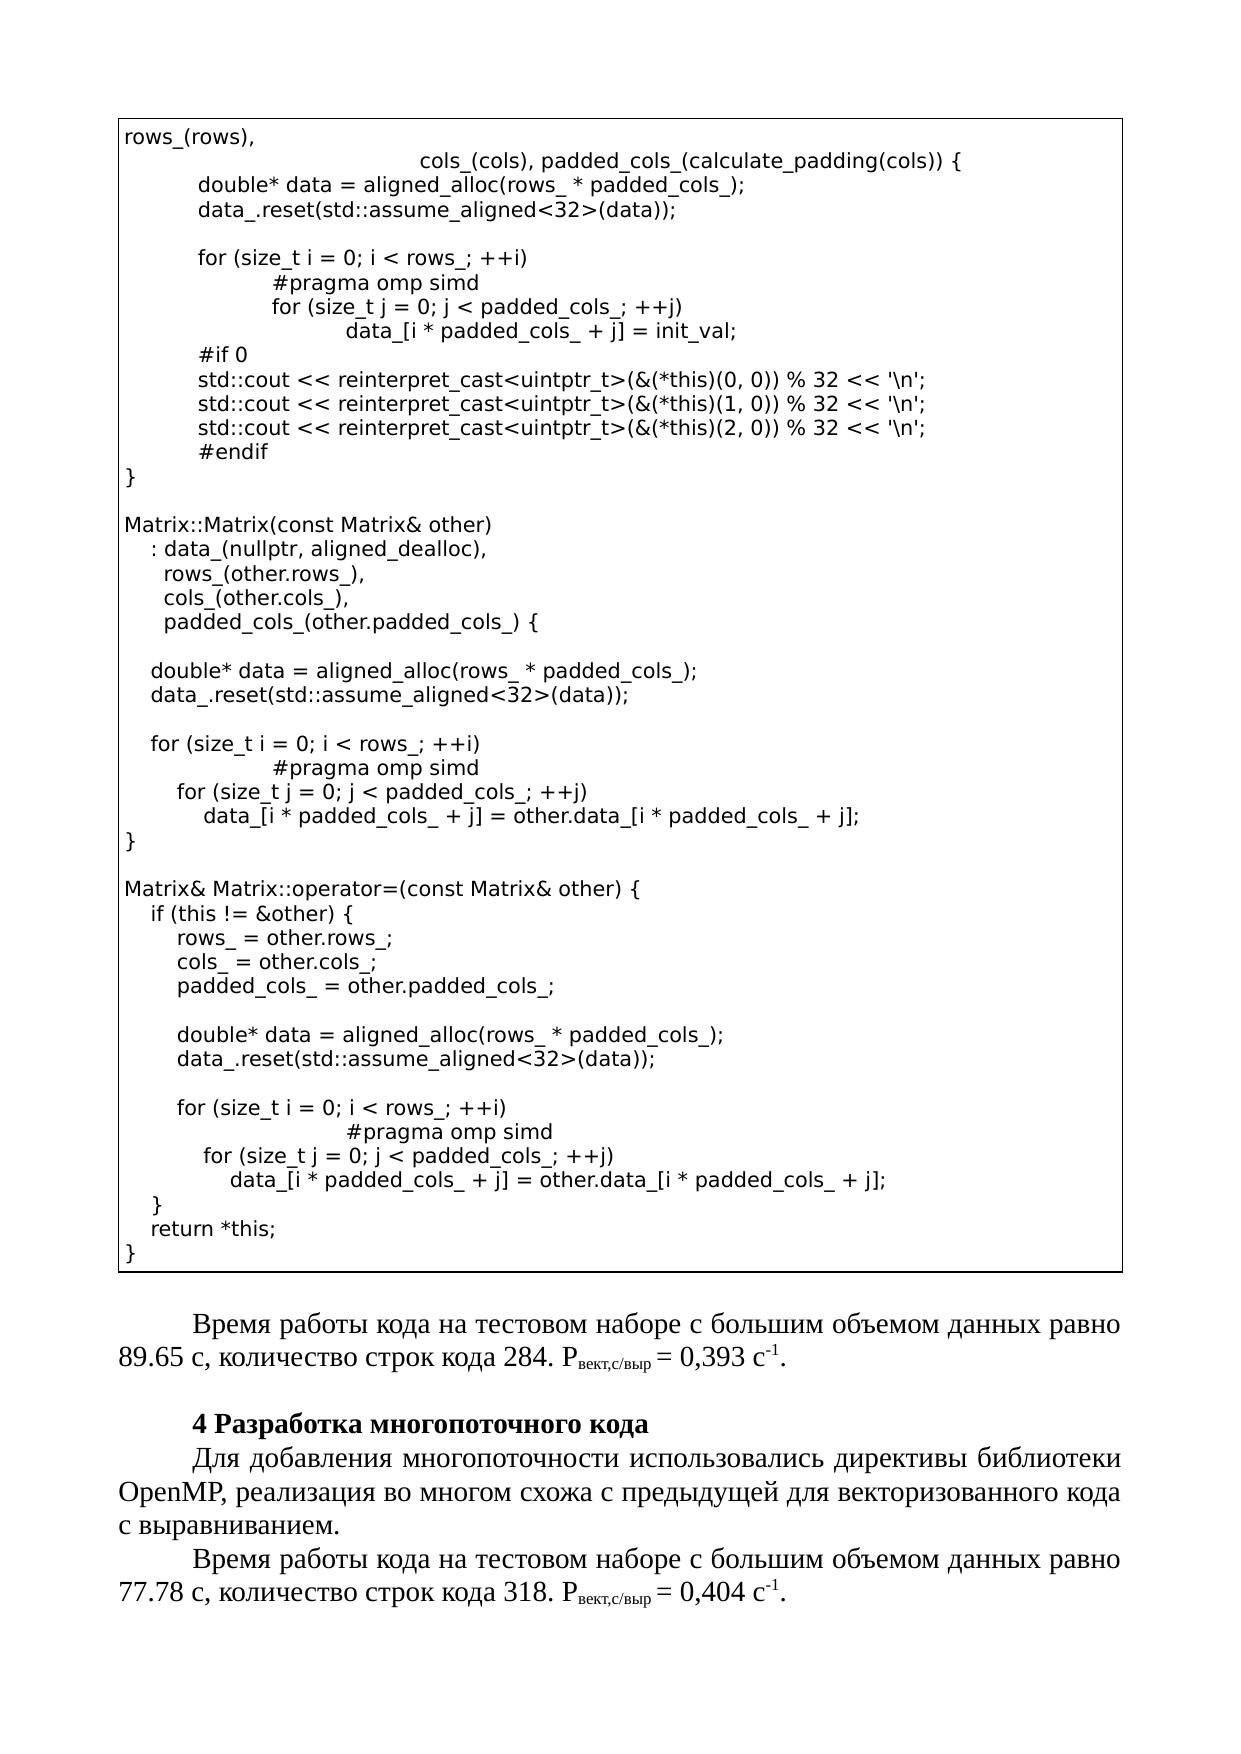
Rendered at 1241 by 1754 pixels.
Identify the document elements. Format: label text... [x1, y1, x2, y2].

text Время работы кода на тестовом наборе с большим объемом данных равно 77.78 с, количество строк кода 318. P­вект,с/выр = 0,404 с-1. [118, 1541, 1122, 1608]
text Время работы кода на тестовом наборе с большим объемом данных равно 89.65 с, количество строк кода 284. P­вект,с/выр = 0,393 с-1. [118, 1306, 1122, 1373]
text 4 Разработка многопоточного кода [118, 1407, 1122, 1440]
table_header rows_(rows), cols_(cols), padded_cols_(calculate_padding(cols)) { double* data = aligned_alloc(rows_ * padded_cols_); data_.reset(std::assume_aligned<32>(data)); for (size_t i = 0; i < rows_; ++i) #pragma omp simd for (size_t j = 0; j < padded_cols_; ++j) data_[i * padded_cols_ + j] = init_val; #if 0 std::cout << reinterpret_cast<uintptr_t>(&(*this)(0, 0)) % 32 << '\n'; std::cout << reinterpret_cast<uintptr_t>(&(*this)(1, 0)) % 32 << '\n'; std::cout << reinterpret_cast<uintptr_t>(&(*this)(2, 0)) % 32 << '\n'; #endif } Matrix::Matrix(const Matrix& other) : data_(nullptr, aligned_dealloc), rows_(other.rows_), cols_(other.cols_), padded_cols_(other.padded_cols_) { double* data = aligned_alloc(rows_ * padded_cols_); data_.reset(std::assume_aligned<32>(data)); for (size_t i = 0; i < rows_; ++i) #pragma omp simd for (size_t j = 0; j < padded_cols_; ++j) data_[i * padded_cols_ + j] = other.data_[i * padded_cols_ + j]; } Matrix& Matrix::operator=(const Matrix& other) { if (this != &other) { rows_ = other.rows_; cols_ = other.cols_; padded_cols_ = other.padded_cols_; double* data = aligned_alloc(rows_ * padded_cols_); data_.reset(std::assume_aligned<32>(data)); for (size_t i = 0; i < rows_; ++i) #pragma omp simd for (size_t j = 0; j < padded_cols_; ++j) data_[i * padded_cols_ + j] = other.data_[i * padded_cols_ + j]; } return *this; } [119, 119, 1122, 1271]
text Для добавления многопоточности использовались директивы библиотеки OpenMP, реализация во многом схожа с предыдущей для векторизованного кода с выравниванием. [118, 1440, 1122, 1541]
